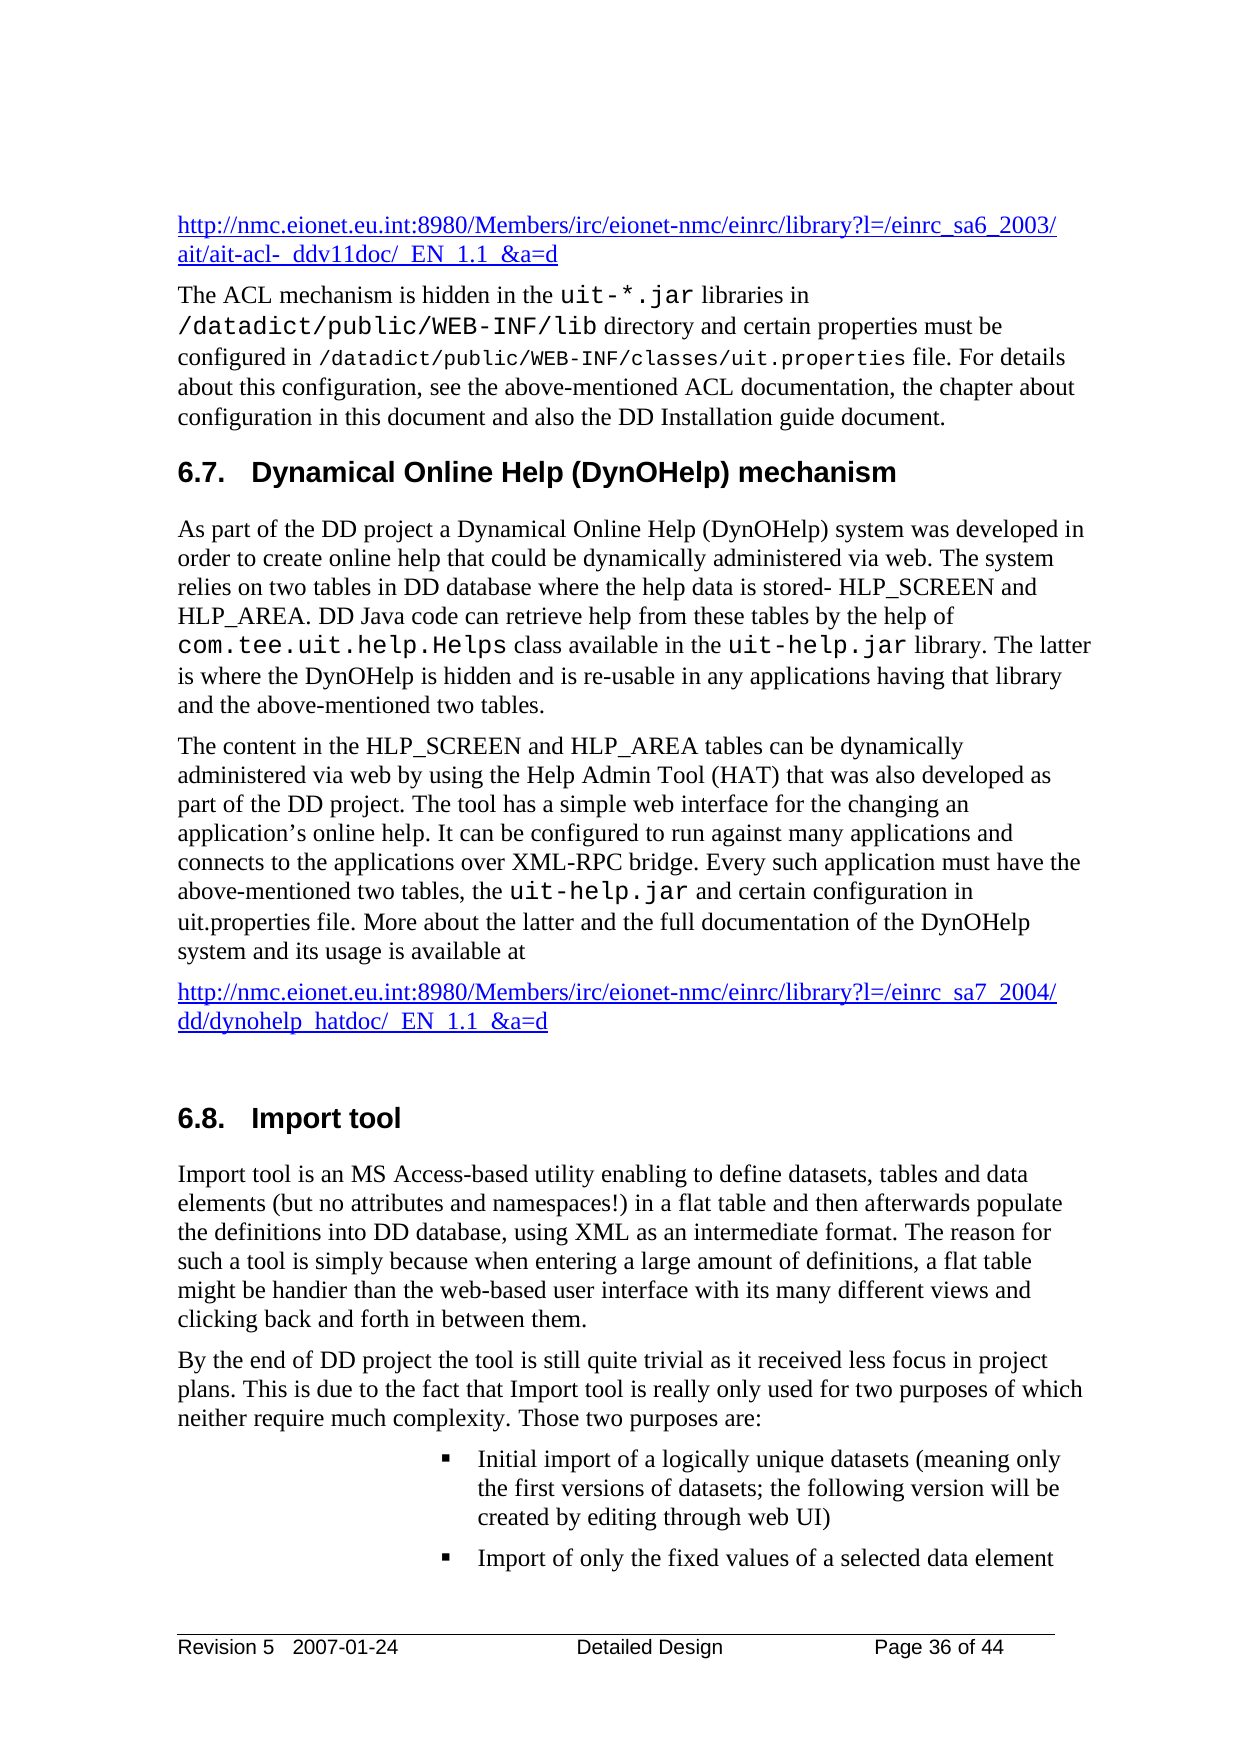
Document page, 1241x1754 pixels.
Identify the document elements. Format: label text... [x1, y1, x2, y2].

text http://nmc.eionet.eu.int:8980/Members/irc/eionet-nmc/einrc/library?l=/einrc_sa7_2004/dd/dynohelp_hatdoc/_EN_1.1_&a=d [177, 977, 1092, 1035]
text As part of the DD project a Dynamical Online Help (DynOHelp) system was developed in order to create online help that could be dynamically administered via web. The system relies on two tables in DD database where the help data is stored- HLP_SCREEN and HLP_AREA. DD Java code can retrieve help from these tables by the help of com.tee.uit.help.Helps class available in the uit-help.jar library. The latter is where the DynOHelp is hidden and is re-usable in any applications having that library and the above-mentioned two tables. [177, 513, 1092, 719]
text Import tool is an MS Access-based utility enabling to define datasets, tables and data elements (but no attributes and namespaces!) in a flat table and then afterwards populate the definitions into DD database, using XML as an intermediate format. The reason for such a tool is simply because when entering a large amount of definitions, a flat table might be handier than the web-based user interface with its many different views and clicking back and forth in between them. [177, 1159, 1092, 1333]
list Initial import of a logically unique datasets (meaning only the first versions of datasets; the following version will be created by editing through web UI) [440, 1444, 1092, 1531]
text The ACL mechanism is hidden in the uit-*.jar libraries in /datadict/public/WEB-INF/lib directory and certain properties must be configured in /datadict/public/WEB-INF/classes/uit.properties file. For details about this configuration, see the above-mentioned ACL documentation, the chapter about configuration in this document and also the DD Installation guide document. [177, 280, 1092, 430]
subtitle Import tool [177, 1101, 1092, 1134]
text The content in the HLP_SCREEN and HLP_AREA tables can be dynamically administered via web by using the Help Admin Tool (HAT) that was also developed as part of the DD project. The tool has a simple web interface for the changing an application’s online help. It can be configured to run against many applications and connects to the applications over XML-RPC bridge. Every such application must have the above-mentioned two tables, the uit-help.jar and certain configuration in uit.properties file. More about the latter and the full documentation of the DynOHelp system and its usage is available at [177, 731, 1092, 965]
list Import of only the fixed values of a selected data element [440, 1543, 1092, 1572]
subtitle Dynamical Online Help (DynOHelp) mechanism [177, 455, 1092, 489]
text By the end of DD project the tool is still quite trivial as it received less focus in project plans. This is due to the fact that Import tool is really only used for two purposes of which neither require much complexity. Those two purposes are: [177, 1345, 1092, 1432]
text http://nmc.eionet.eu.int:8980/Members/irc/eionet-nmc/einrc/library?l=/einrc_sa6_2003/ait/ait-acl-_ddv11doc/_EN_1.1_&a=d [177, 210, 1092, 268]
